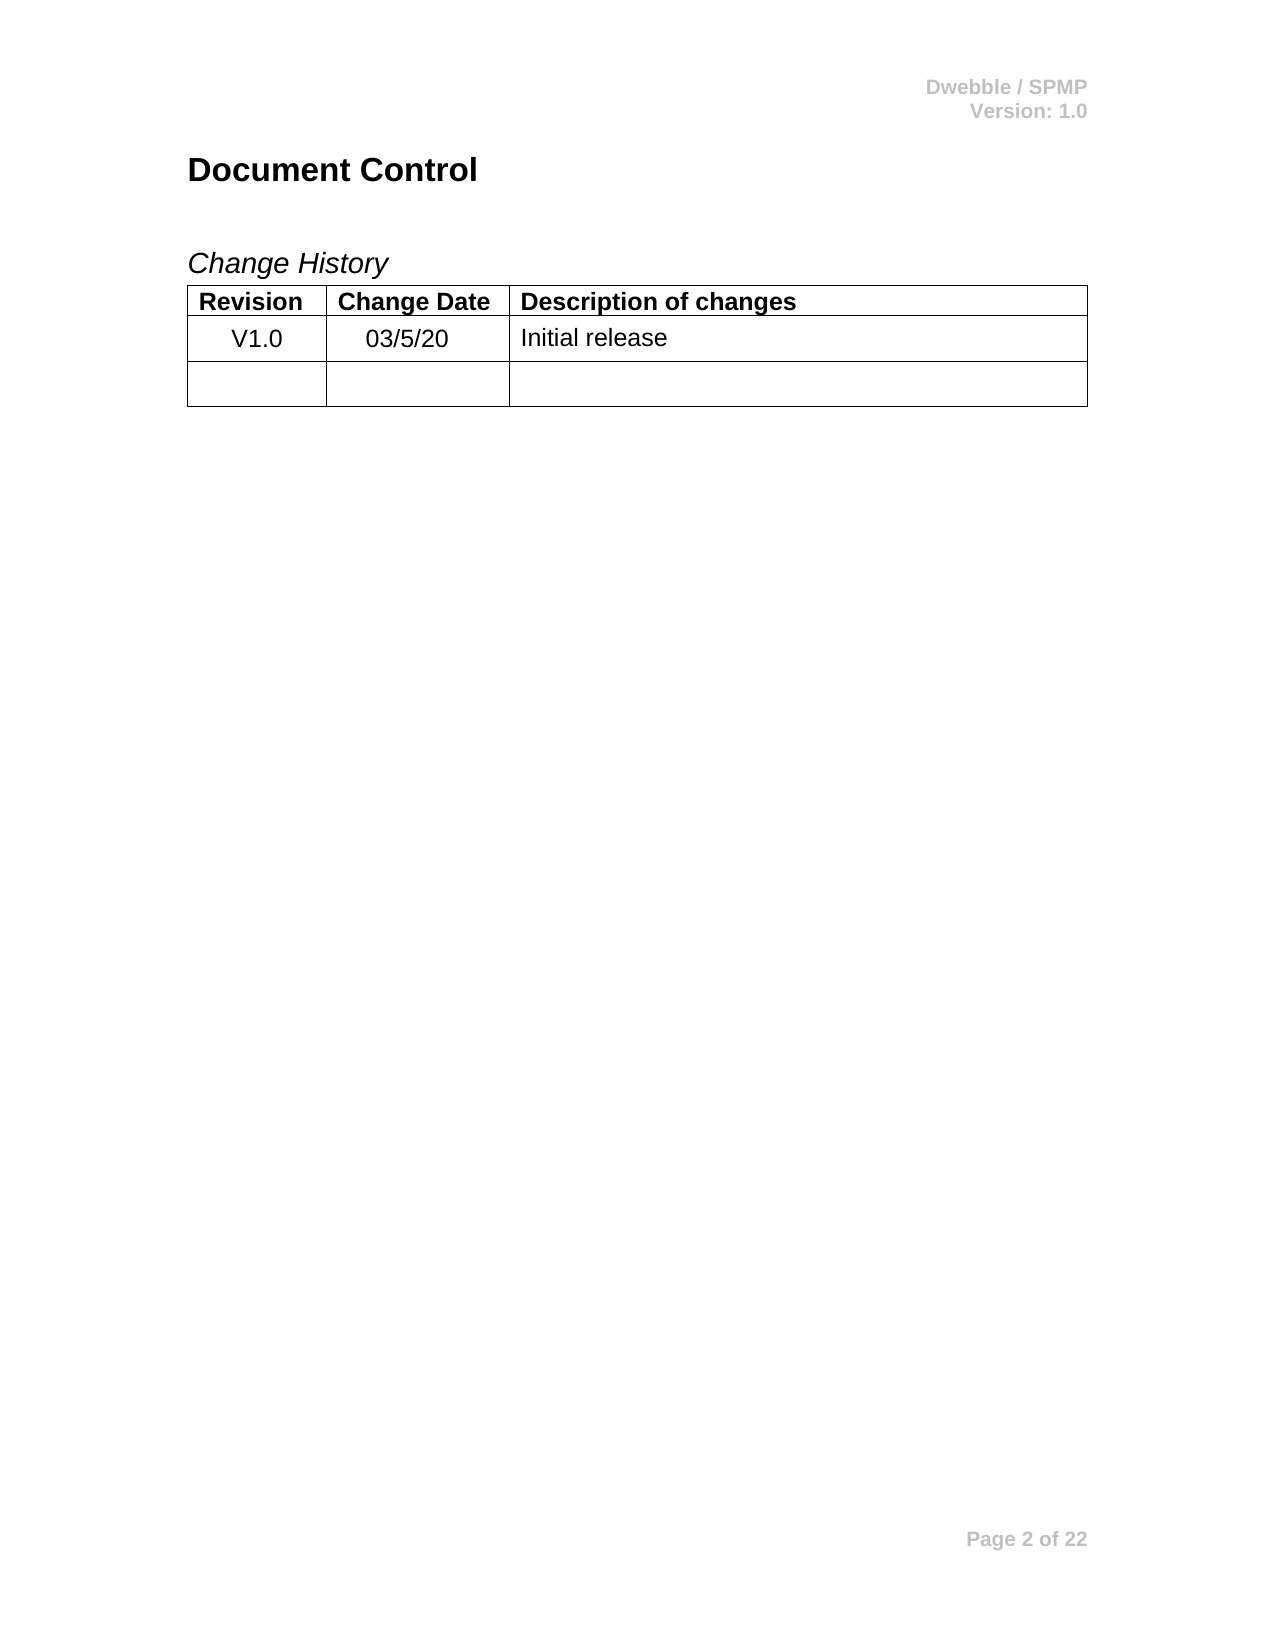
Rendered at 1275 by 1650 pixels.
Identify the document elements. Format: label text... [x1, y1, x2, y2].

table_cell 03/5/20 [327, 316, 509, 361]
table_header Description of changes [510, 286, 1087, 315]
subtitle Document Control [187, 150, 1087, 188]
table_header Revision [188, 286, 326, 315]
table_cell [327, 362, 509, 406]
table_cell V1.0 [188, 316, 326, 361]
table_cell Initial release [510, 316, 1087, 361]
table_cell [188, 362, 326, 406]
table_header Change Date [327, 286, 509, 315]
subtitle Change History [187, 246, 1087, 279]
table_cell [510, 362, 1087, 406]
